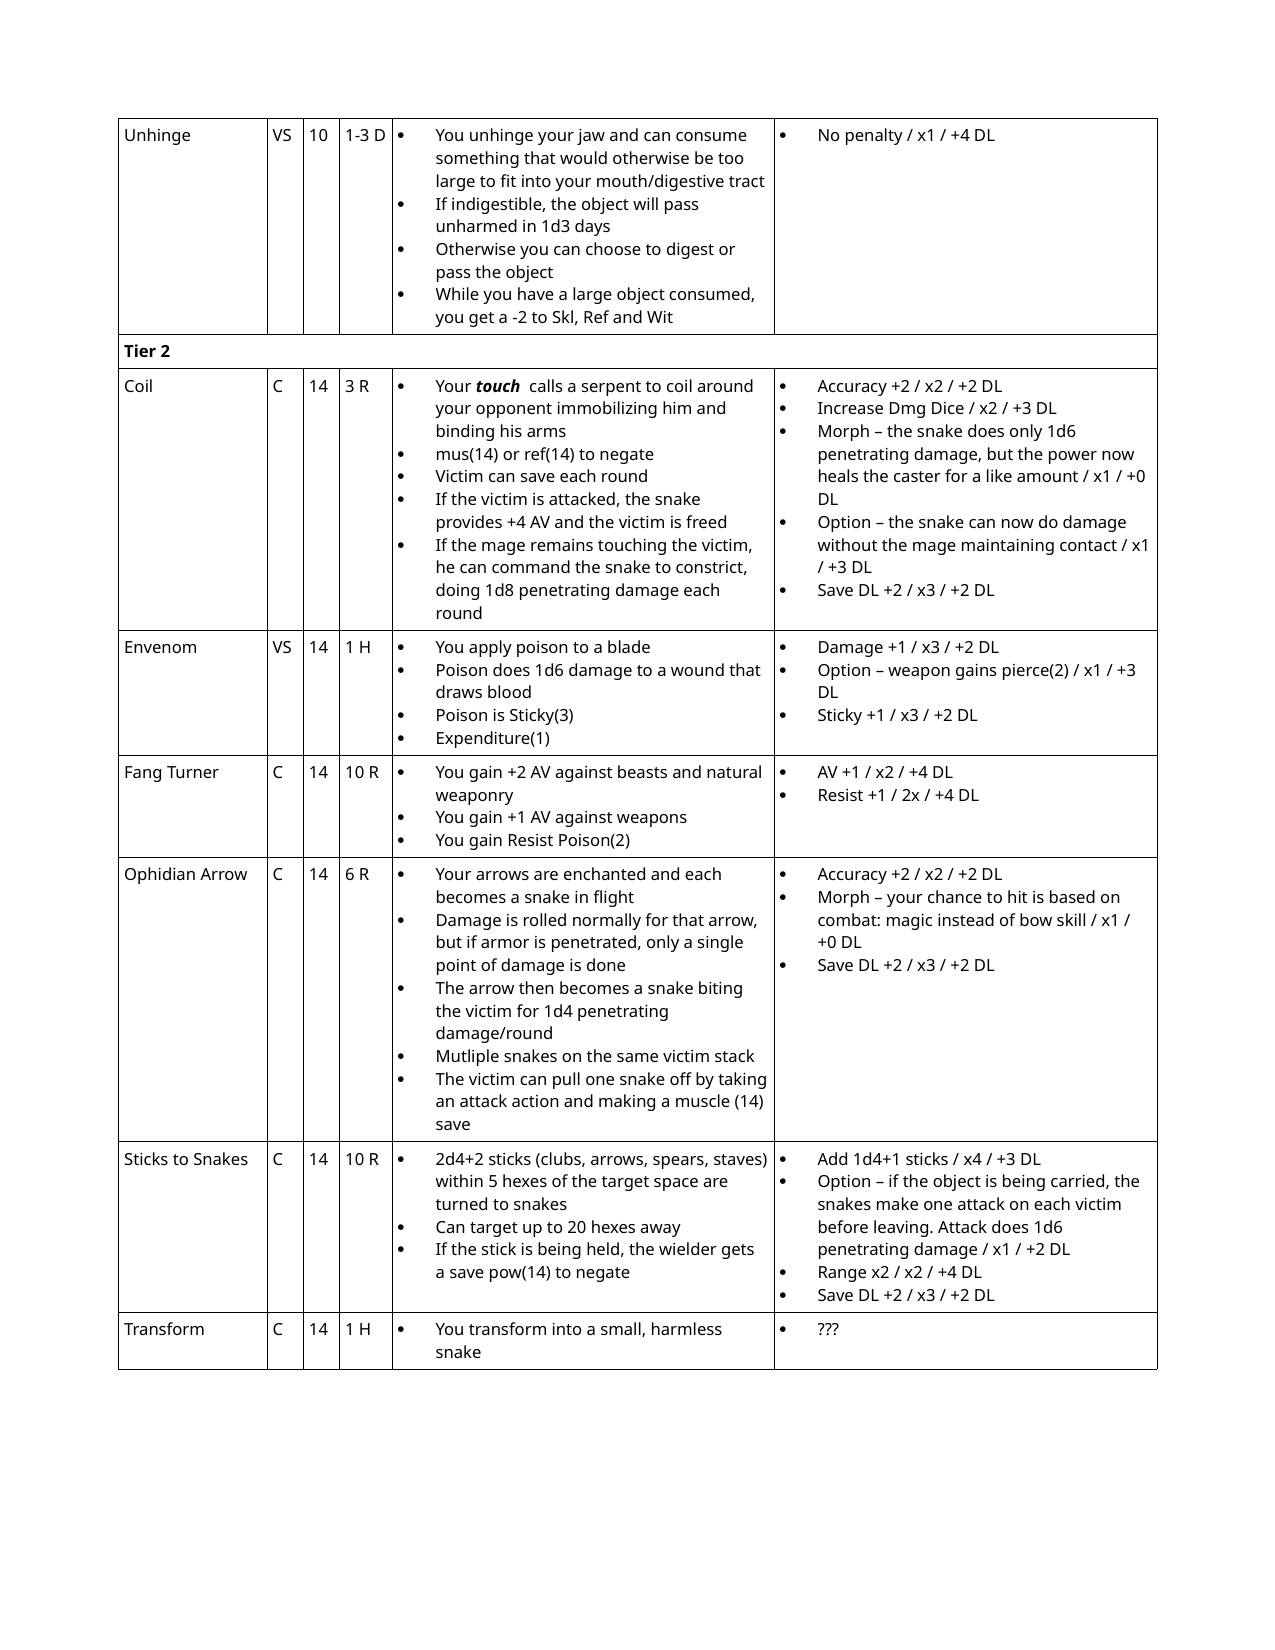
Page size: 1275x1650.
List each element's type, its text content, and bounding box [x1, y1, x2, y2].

table_cell Unhinge [119, 119, 267, 334]
table_cell 3 R [340, 369, 392, 630]
table_cell ??? [775, 1313, 1157, 1369]
table_cell 2d4+2 sticks (clubs, arrows, spears, staves) within 5 hexes of the target space are turned to snakes Can target up to 20 hexes away If the stick is being held, the wielder gets a save pow(14) to negate [393, 1142, 774, 1312]
table_cell 14 [304, 369, 339, 630]
table_cell 14 [304, 1142, 339, 1312]
table_cell Your touch calls a serpent to coil around your opponent immobilizing him and binding his arms mus(14) or ref(14) to negate Victim can save each round If the victim is attacked, the snake provides +4 AV and the victim is freed If the mage remains touching the victim, he can command the snake to constrict, doing 1d8 penetrating damage each round [393, 369, 774, 630]
table_cell C [268, 1313, 303, 1369]
table_cell 14 [304, 1313, 339, 1369]
table_cell You unhinge your jaw and can consume something that would otherwise be too large to fit into your mouth/digestive tract If indigestible, the object will pass unharmed in 1d3 days Otherwise you can choose to digest or pass the object While you have a large object consumed, you get a -2 to Skl, Ref and Wit [393, 119, 774, 334]
table_cell Sticks to Snakes [119, 1142, 267, 1312]
table_cell You transform into a small, harmless snake [393, 1313, 774, 1369]
table_cell No penalty / x1 / +4 DL [775, 119, 1157, 334]
table_cell 10 R [340, 1142, 392, 1312]
table_cell AV +1 / x2 / +4 DL Resist +1 / 2x / +4 DL [775, 756, 1157, 857]
table_cell Envenom [119, 631, 267, 755]
table_cell Coil [119, 369, 267, 630]
table_cell 14 [304, 756, 339, 857]
table_cell 6 R [340, 858, 392, 1141]
table_cell 14 [304, 631, 339, 755]
table_cell VS [268, 119, 303, 334]
table_cell 14 [304, 858, 339, 1141]
table_cell 10 [304, 119, 339, 334]
table_cell 1 H [340, 631, 392, 755]
table_cell Accuracy +2 / x2 / +2 DL Increase Dmg Dice / x2 / +3 DL Morph – the snake does only 1d6 penetrating damage, but the power now heals the caster for a like amount / x1 / +0 DL Option – the snake can now do damage without the mage maintaining contact / x1 / +3 DL Save DL +2 / x3 / +2 DL [775, 369, 1157, 630]
table_cell Accuracy +2 / x2 / +2 DL Morph – your chance to hit is based on combat: magic instead of bow skill / x1 / +0 DL Save DL +2 / x3 / +2 DL [775, 858, 1157, 1141]
table_cell C [268, 369, 303, 630]
table_cell You gain +2 AV against beasts and natural weaponry You gain +1 AV against weapons You gain Resist Poison(2) [393, 756, 774, 857]
table_cell Fang Turner [119, 756, 267, 857]
table_cell Your arrows are enchanted and each becomes a snake in flight Damage is rolled normally for that arrow, but if armor is penetrated, only a single point of damage is done The arrow then becomes a snake biting the victim for 1d4 penetrating damage/round Mutliple snakes on the same victim stack The victim can pull one snake off by taking an attack action and making a muscle (14) save [393, 858, 774, 1141]
table_cell C [268, 1142, 303, 1312]
table_cell 10 R [340, 756, 392, 857]
table_cell Tier 2 [119, 335, 1157, 368]
table_cell 1-3 D [340, 119, 392, 334]
table_cell Add 1d4+1 sticks / x4 / +3 DL Option – if the object is being carried, the snakes make one attack on each victim before leaving. Attack does 1d6 penetrating damage / x1 / +2 DL Range x2 / x2 / +4 DL Save DL +2 / x3 / +2 DL [775, 1142, 1157, 1312]
table_cell You apply poison to a blade Poison does 1d6 damage to a wound that draws blood Poison is Sticky(3) Expenditure(1) [393, 631, 774, 755]
table_cell 1 H [340, 1313, 392, 1369]
table_cell Transform [119, 1313, 267, 1369]
table_cell Damage +1 / x3 / +2 DL Option – weapon gains pierce(2) / x1 / +3 DL Sticky +1 / x3 / +2 DL [775, 631, 1157, 755]
table_cell C [268, 858, 303, 1141]
table_cell Ophidian Arrow [119, 858, 267, 1141]
table_cell VS [268, 631, 303, 755]
table_cell C [268, 756, 303, 857]
